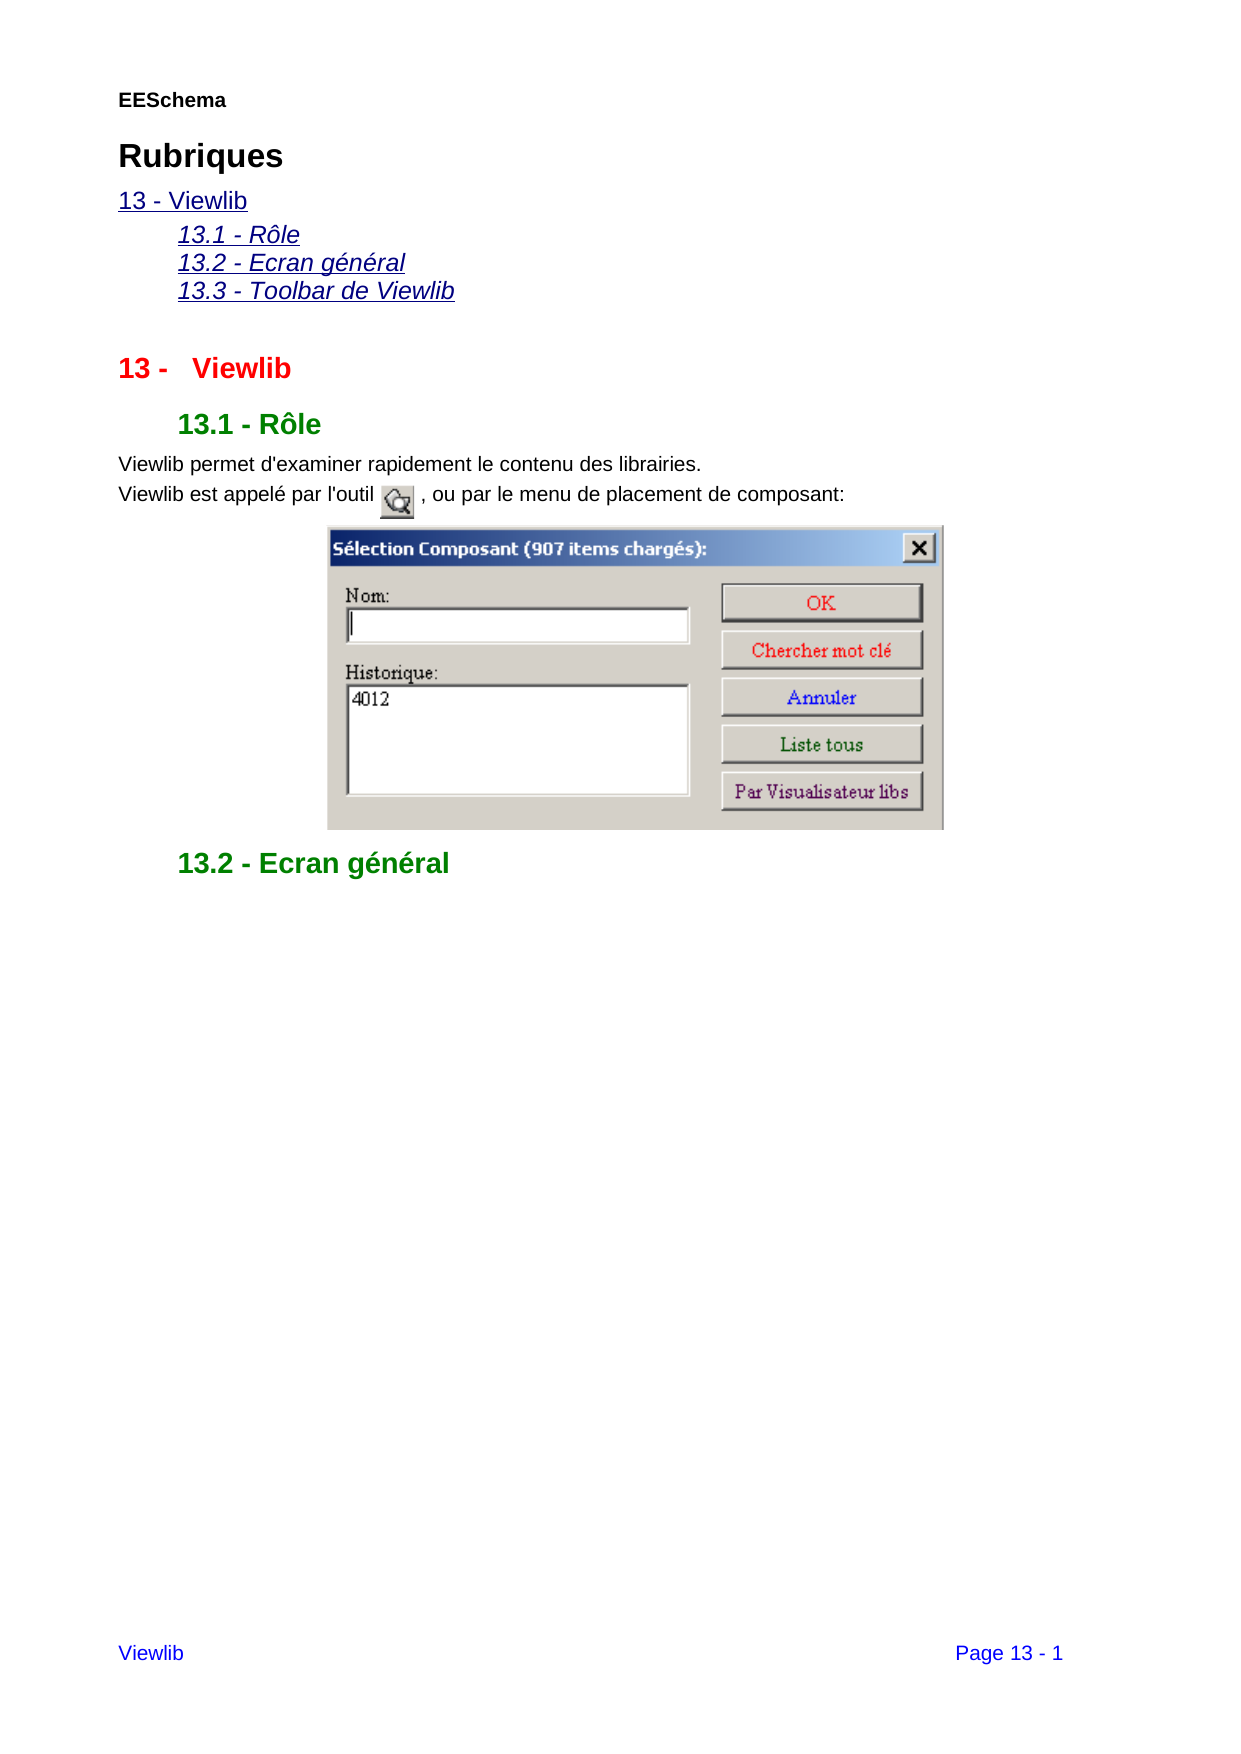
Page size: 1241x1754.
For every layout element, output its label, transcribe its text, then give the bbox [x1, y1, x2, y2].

text 13.1 - Rôle [177, 221, 1152, 249]
subtitle Rubriques [118, 137, 1152, 174]
text 13.2 - Ecran général [177, 249, 1152, 277]
subtitle Ecran général [177, 847, 1152, 880]
text Viewlib permet d'examiner rapidement le contenu des librairies. [118, 453, 1152, 476]
subtitle Rôle [177, 408, 1152, 441]
picture [380, 483, 415, 519]
text Viewlib est appelé par l'outil , ou par le menu de placement de composant: [118, 482, 1152, 519]
picture [326, 525, 944, 830]
subtitle Viewlib [118, 352, 1152, 385]
text 13.3 - Toolbar de Viewlib [177, 277, 1152, 305]
text 13 - Viewlib [118, 187, 1152, 215]
